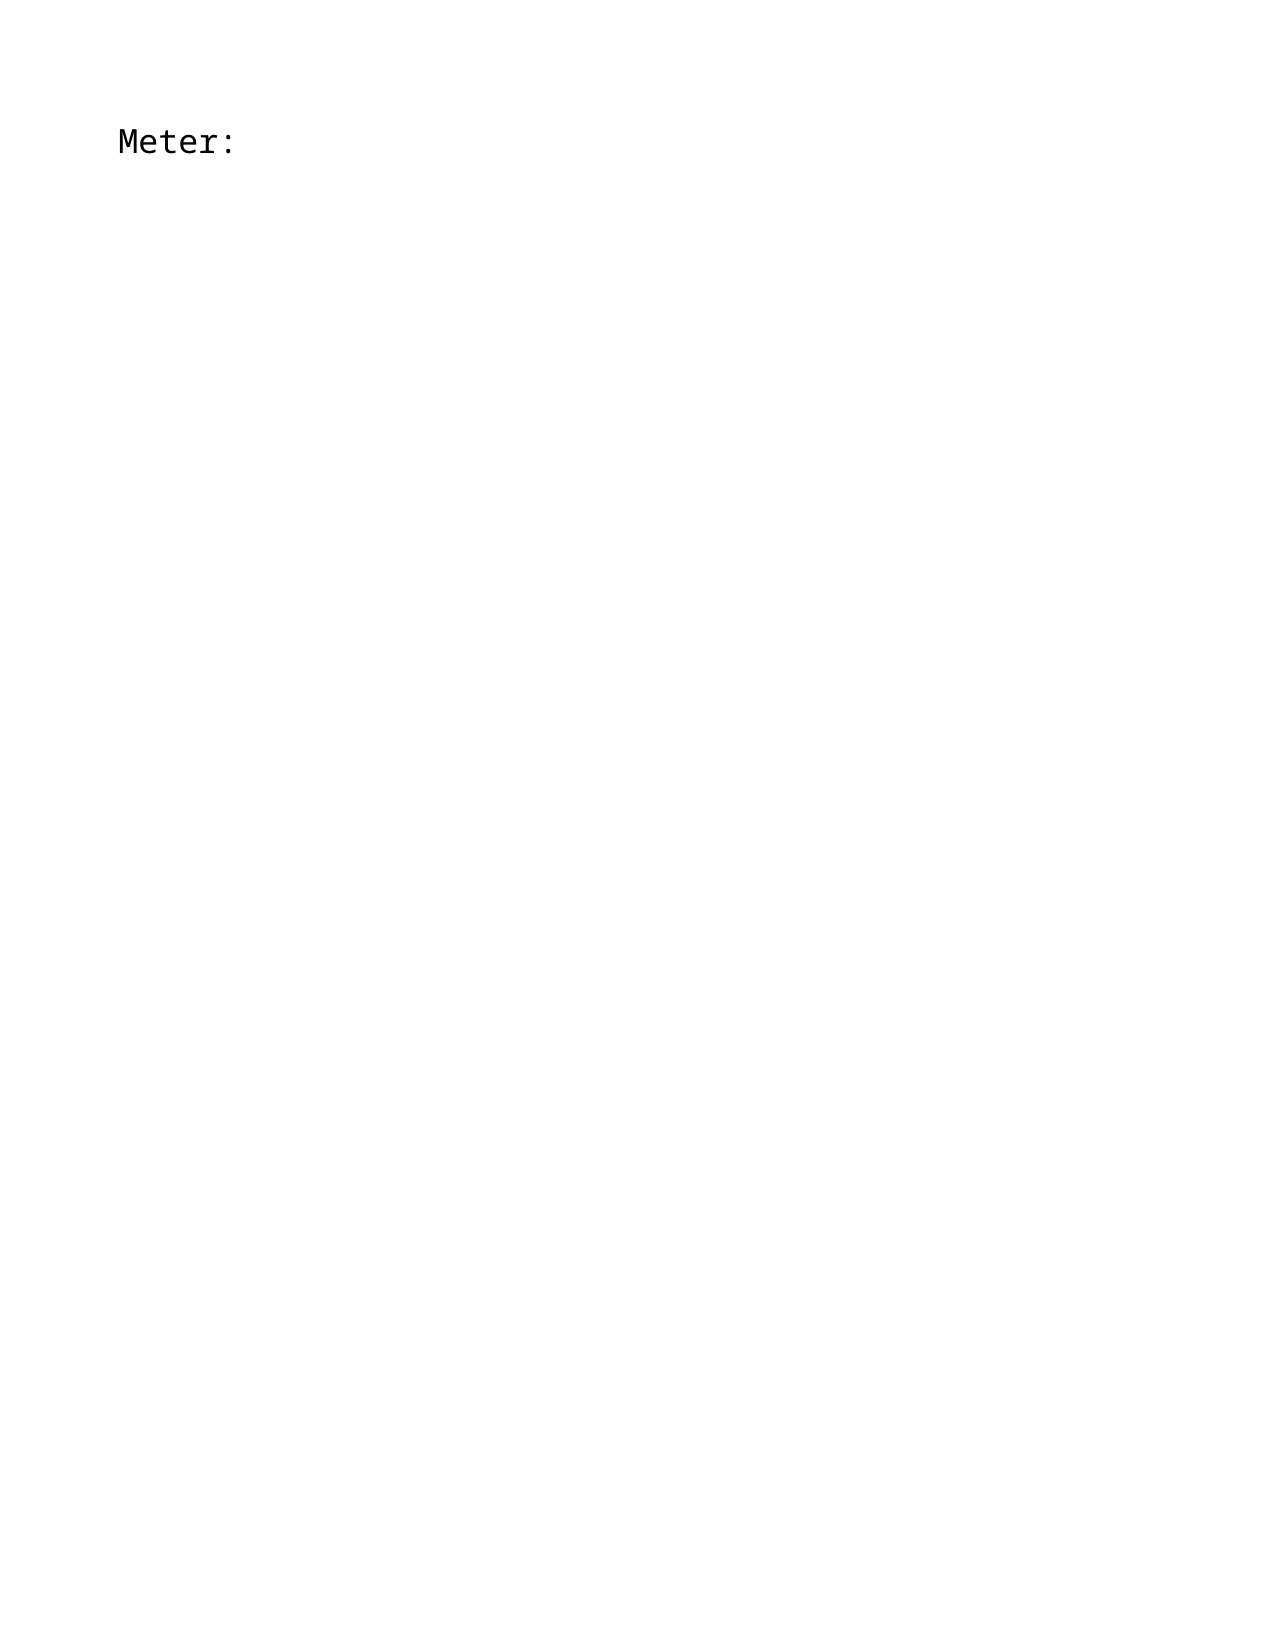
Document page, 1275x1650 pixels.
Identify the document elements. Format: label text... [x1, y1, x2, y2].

text Meter: [118, 118, 1157, 163]
